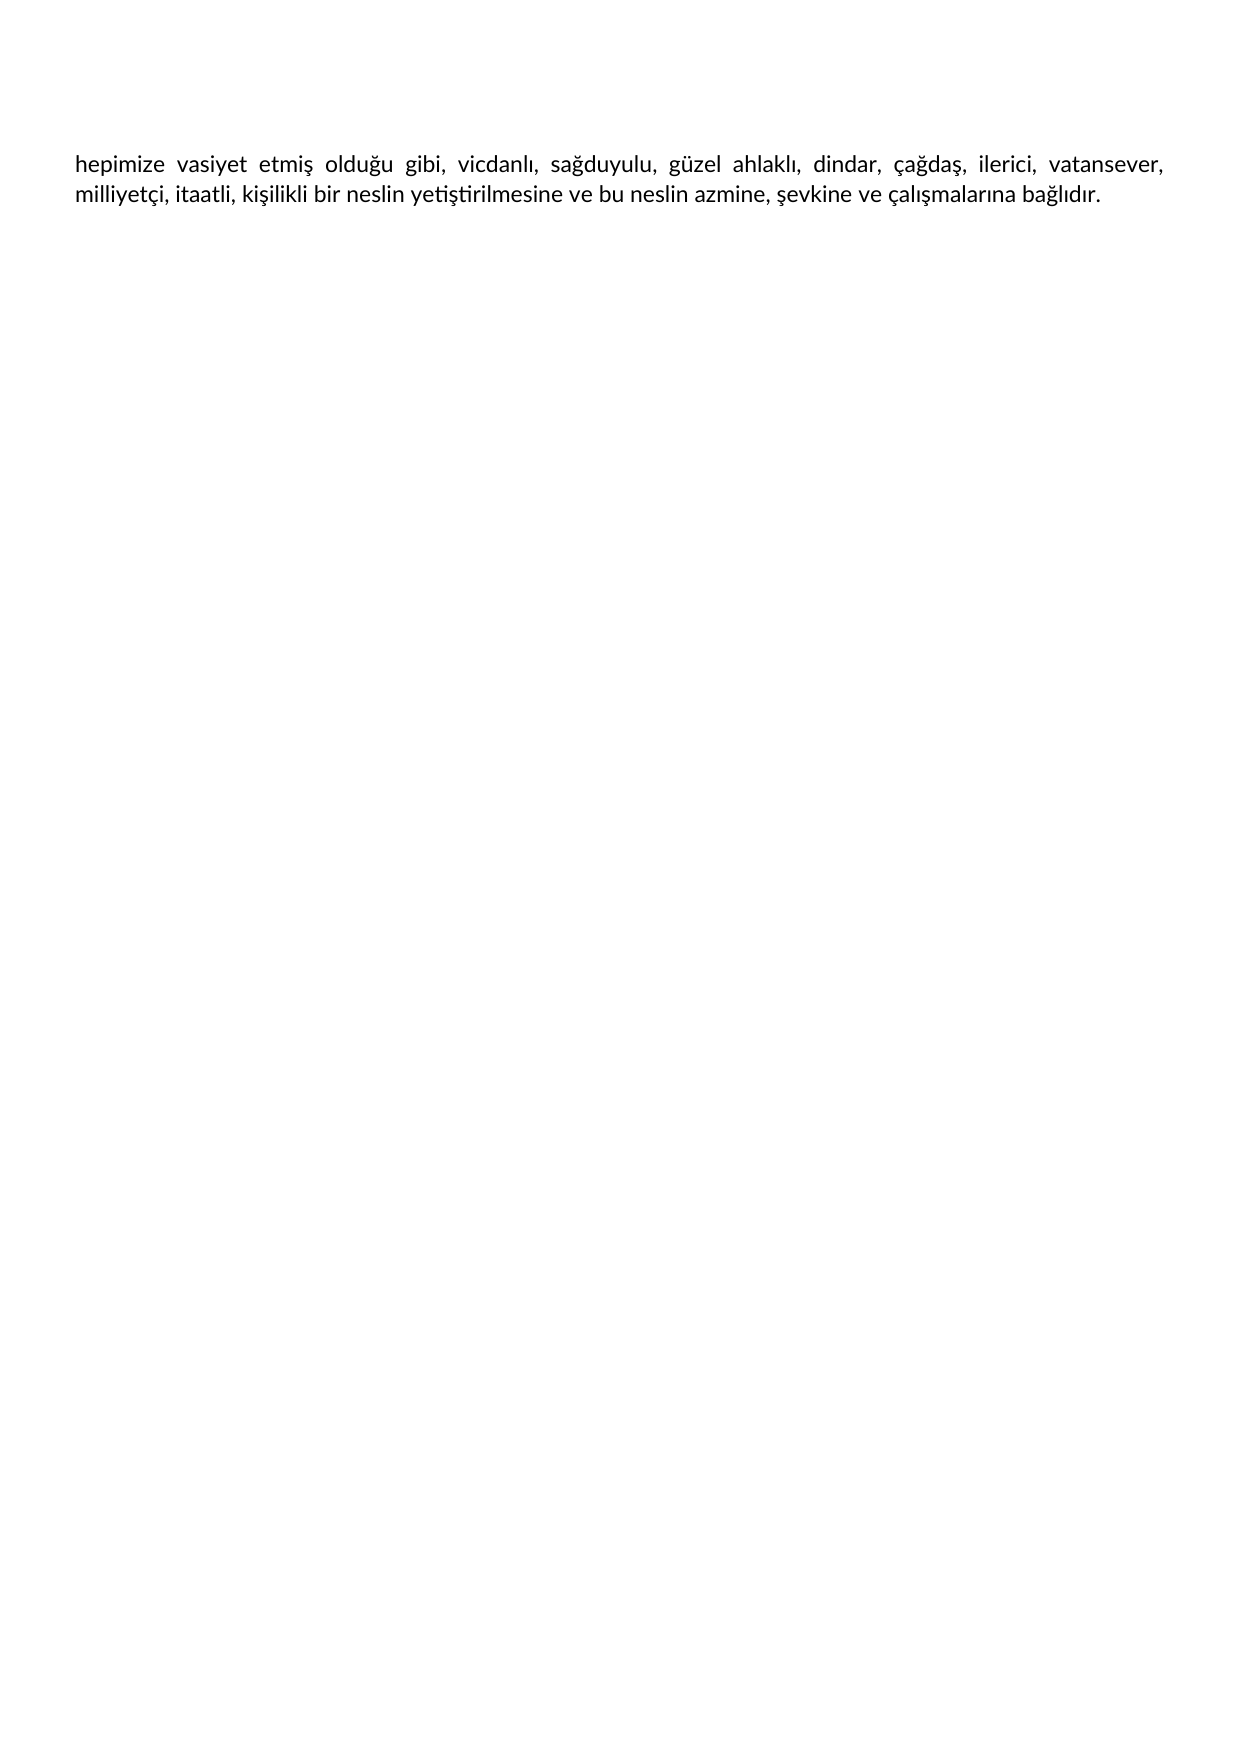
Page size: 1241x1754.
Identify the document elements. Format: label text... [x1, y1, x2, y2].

text hepimize vasiyet etmiş olduğu gibi, vicdanlı, sağduyulu, güzel ahlaklı, dindar, çağdaş, ilerici, vatansever, milliyetçi, itaatli, kişilikli bir neslin yetiştirilmesine ve bu neslin azmine, şevkine ve çalışmalarına bağlıdır. [75, 150, 1165, 208]
